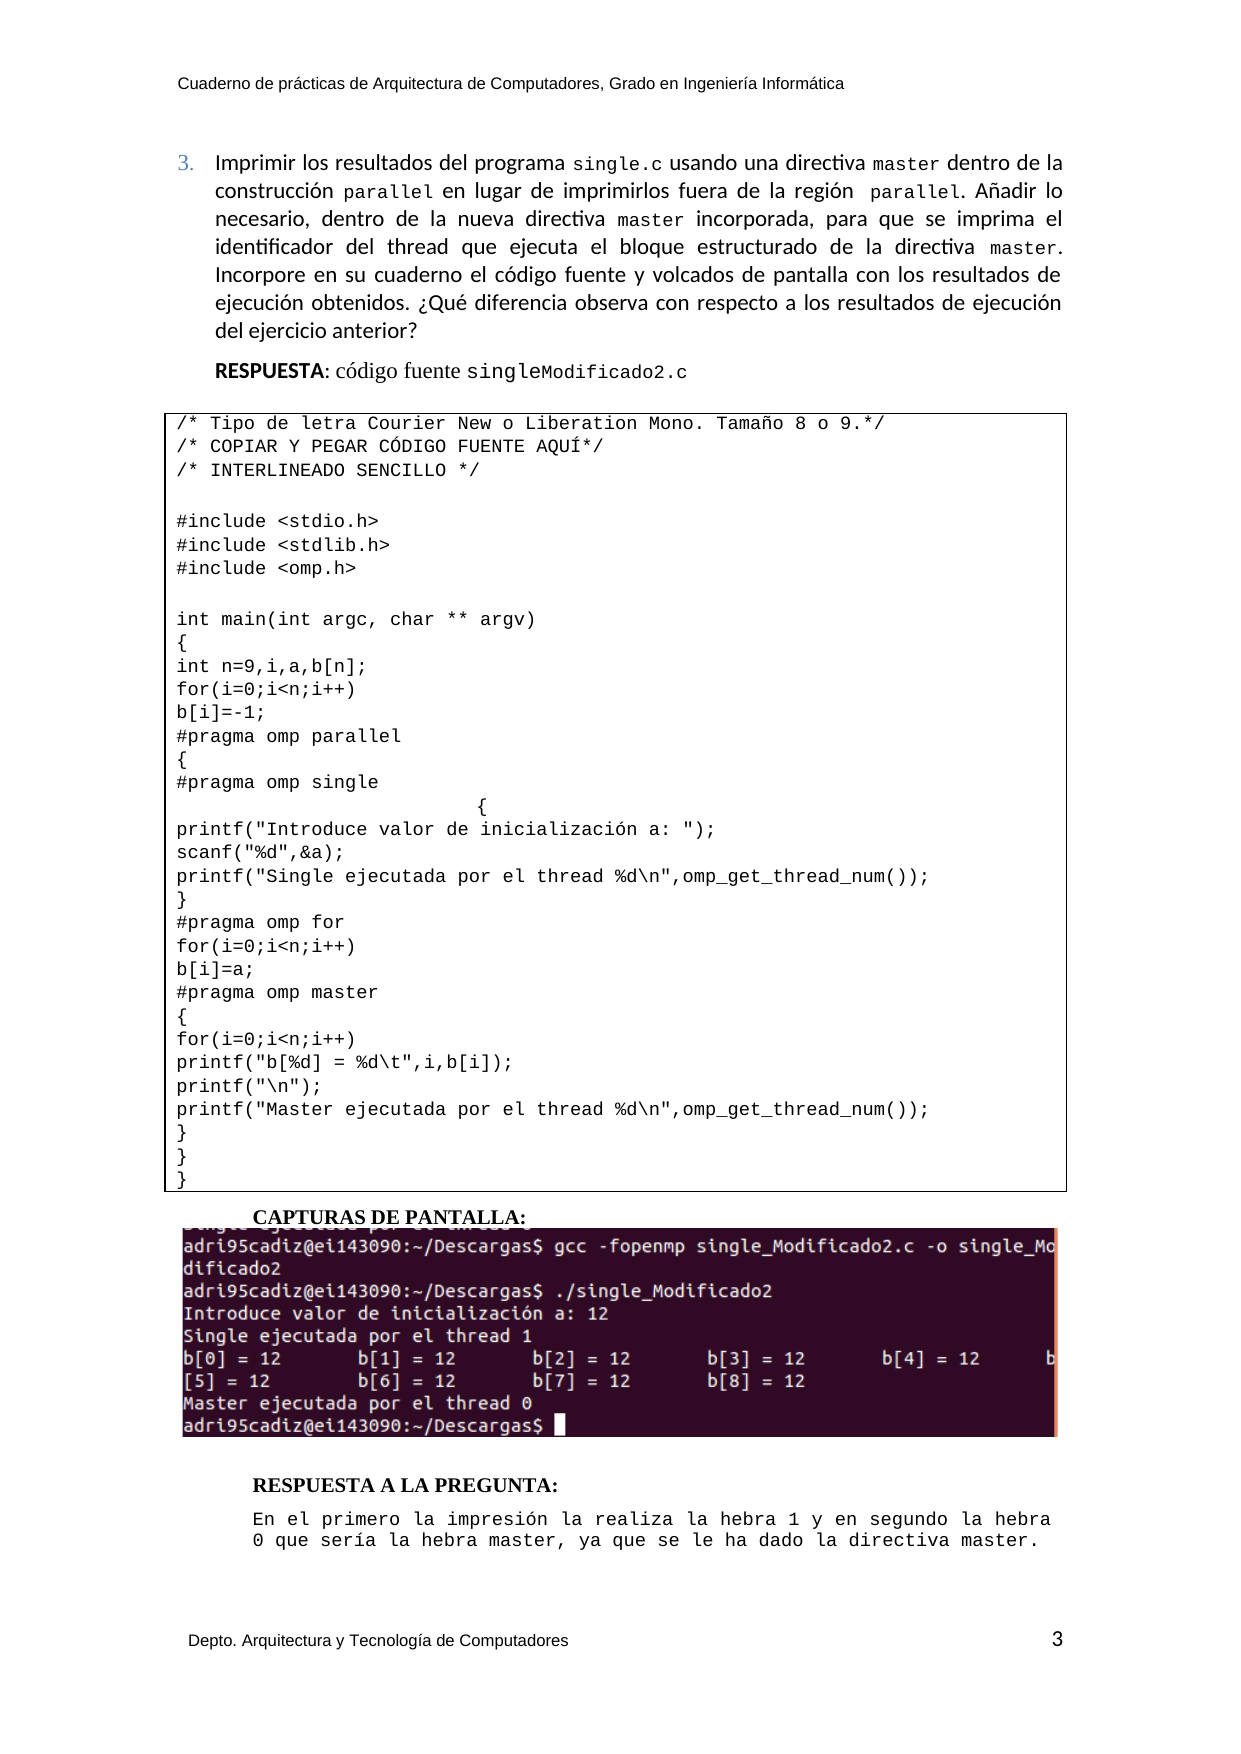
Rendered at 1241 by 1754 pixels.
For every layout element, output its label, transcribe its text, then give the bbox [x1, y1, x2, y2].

text En el primero la impresión la realiza la hebra 1 y en segundo la hebra 0 que sería la hebra master, ya que se le ha dado la directiva master. [252, 1510, 1052, 1552]
text RESPUESTA A LA PREGUNTA: [252, 1473, 1063, 1497]
table_header /* Tipo de letra Courier New o Liberation Mono. Tamaño 8 o 9.*/ /* COPIAR Y PEGAR CÓDIGO FUENTE AQUÍ*/ /* INTERLINEADO SENCILLO */ #include <stdio.h> #include <stdlib.h> #include <omp.h> int main(int argc, char ** argv) { int n=9,i,a,b[n]; for(i=0;i<n;i++) b[i]=-1; #pragma omp parallel { #pragma omp single { printf("Introduce valor de inicialización a: "); scanf("%d",&a); printf("Single ejecutada por el thread %d\n",omp_get_thread_num()); } #pragma omp for for(i=0;i<n;i++) b[i]=a; #pragma omp master { for(i=0;i<n;i++) printf("b[%d] = %d\t",i,b[i]); printf("\n"); printf("Master ejecutada por el thread %d\n",omp_get_thread_num()); } } } [166, 414, 1066, 1191]
picture [182, 1228, 1058, 1437]
text CAPTURAS DE PANTALLA: [252, 1205, 1063, 1229]
text RESPUESTA: código fuente singleModificado2.c [215, 356, 1063, 385]
list Imprimir los resultados del programa single.c usando una directiva master dentro de la construcción parallel en lugar de imprimirlos fuera de la región parallel. Añadir lo necesario, dentro de la nueva directiva master incorporada, para que se imprima el identificador del thread que ejecuta el bloque estructurado de la directiva master. Incorpore en su cuaderno el código fuente y volcados de pantalla con los resultados de ejecución obtenidos. ¿Qué diferencia observa con respecto a los resultados de ejecución del ejercicio anterior? [177, 148, 1063, 344]
